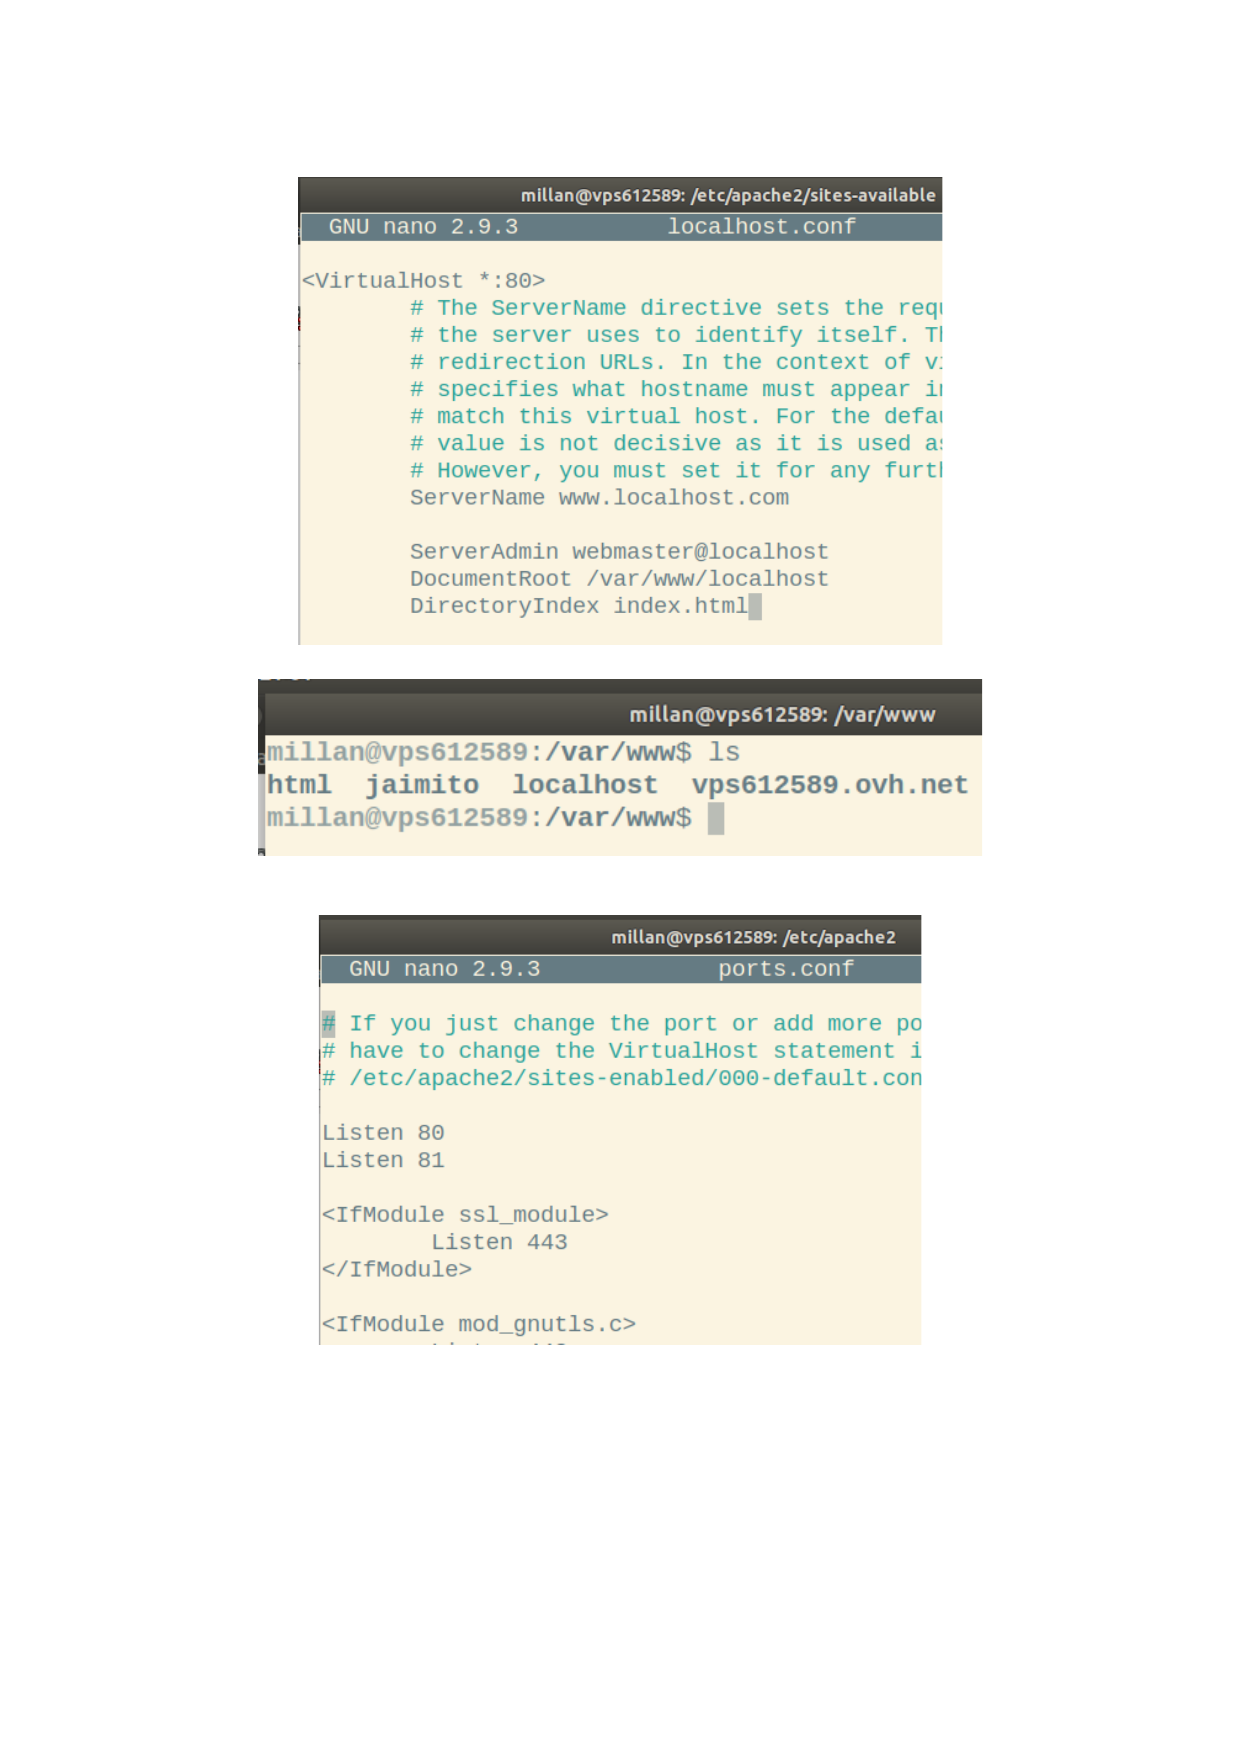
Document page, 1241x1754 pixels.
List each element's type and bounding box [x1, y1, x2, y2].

picture [318, 915, 922, 1345]
picture [258, 679, 983, 856]
picture [298, 177, 943, 645]
